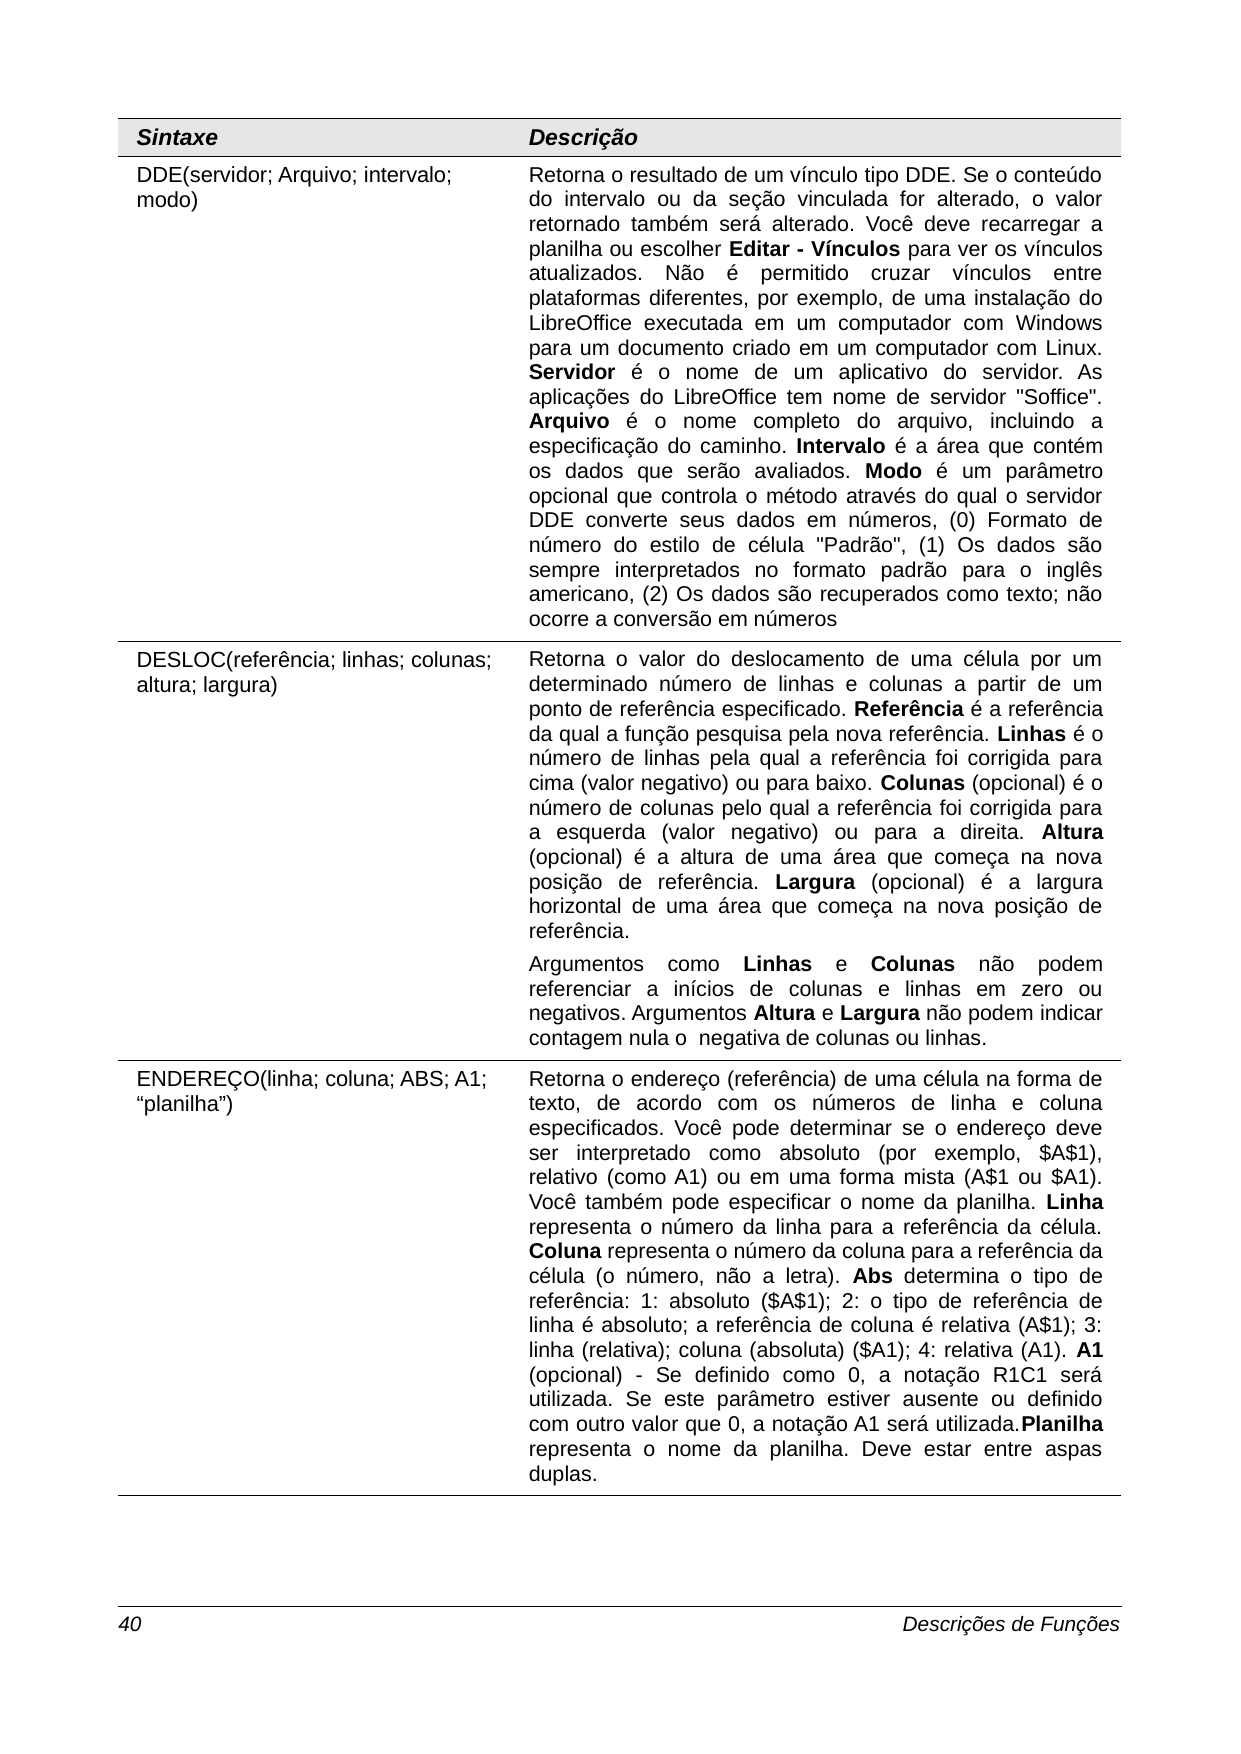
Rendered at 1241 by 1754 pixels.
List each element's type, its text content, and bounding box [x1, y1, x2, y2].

table_cell Retorna o valor do deslocamento de uma célula por um determinado número de linhas e colunas a partir de um ponto de referência especificado. Referência é a referência da qual a função pesquisa pela nova referência. Linhas é o número de linhas pela qual a referência foi corrigida para cima (valor negativo) ou para baixo. Colunas (opcional) é o número de colunas pelo qual a referência foi corrigida para a esquerda (valor negativo) ou para a direita. Altura (opcional) é a altura de uma área que começa na nova posição de referência. Largura (opcional) é a largura horizontal de uma área que começa na nova posição de referência. Argumentos como Linhas e Colunas não podem referenciar a inícios de colunas e linhas em zero ou negativos. Argumentos Altura e Largura não podem indicar contagem nula o negativa de colunas ou linhas. [510, 642, 1121, 1060]
table_cell DESLOC(referência; linhas; colunas; altura; largura) [118, 642, 510, 1060]
table_cell ENDEREÇO(linha; coluna; ABS; A1; “planilha”) [118, 1061, 510, 1495]
table_cell DDE(servidor; Arquivo; intervalo; modo) [118, 157, 510, 641]
table_header Sintaxe [118, 119, 510, 156]
table_header Descrição [510, 119, 1121, 156]
table_cell Retorna o endereço (referência) de uma célula na forma de texto, de acordo com os números de linha e coluna especificados. Você pode determinar se o endereço deve ser interpretado como absoluto (por exemplo, $A$1), relativo (como A1) ou em uma forma mista (A$1 ou $A1). Você também pode especificar o nome da planilha. Linha representa o número da linha para a referência da célula. Coluna representa o número da coluna para a referência da célula (o número, não a letra). Abs determina o tipo de referência: 1: absoluto ($A$1); 2: o tipo de referência de linha é absoluto; a referência de coluna é relativa (A$1); 3: linha (relativa); coluna (absoluta) ($A1); 4: relativa (A1). A1 (opcional) - Se definido como 0, a notação R1C1 será utilizada. Se este parâmetro estiver ausente ou definido com outro valor que 0, a notação A1 será utilizada.Planilha representa o nome da planilha. Deve estar entre aspas duplas. [510, 1061, 1121, 1495]
table_cell Retorna o resultado de um vínculo tipo DDE. Se o conteúdo do intervalo ou da seção vinculada for alterado, o valor retornado também será alterado. Você deve recarregar a planilha ou escolher Editar - Vínculos para ver os vínculos atualizados. Não é permitido cruzar vínculos entre plataformas diferentes, por exemplo, de uma instalação do LibreOffice executada em um computador com Windows para um documento criado em um computador com Linux. Servidor é o nome de um aplicativo do servidor. As aplicações do LibreOffice tem nome de servidor "Soffice". Arquivo é o nome completo do arquivo, incluindo a especificação do caminho. Intervalo é a área que contém os dados que serão avaliados. Modo é um parâmetro opcional que controla o método através do qual o servidor DDE converte seus dados em números, (0) Formato de número do estilo de célula "Padrão", (1) Os dados são sempre interpretados no formato padrão para o inglês americano, (2) Os dados são recuperados como texto; não ocorre a conversão em números [510, 157, 1121, 641]
